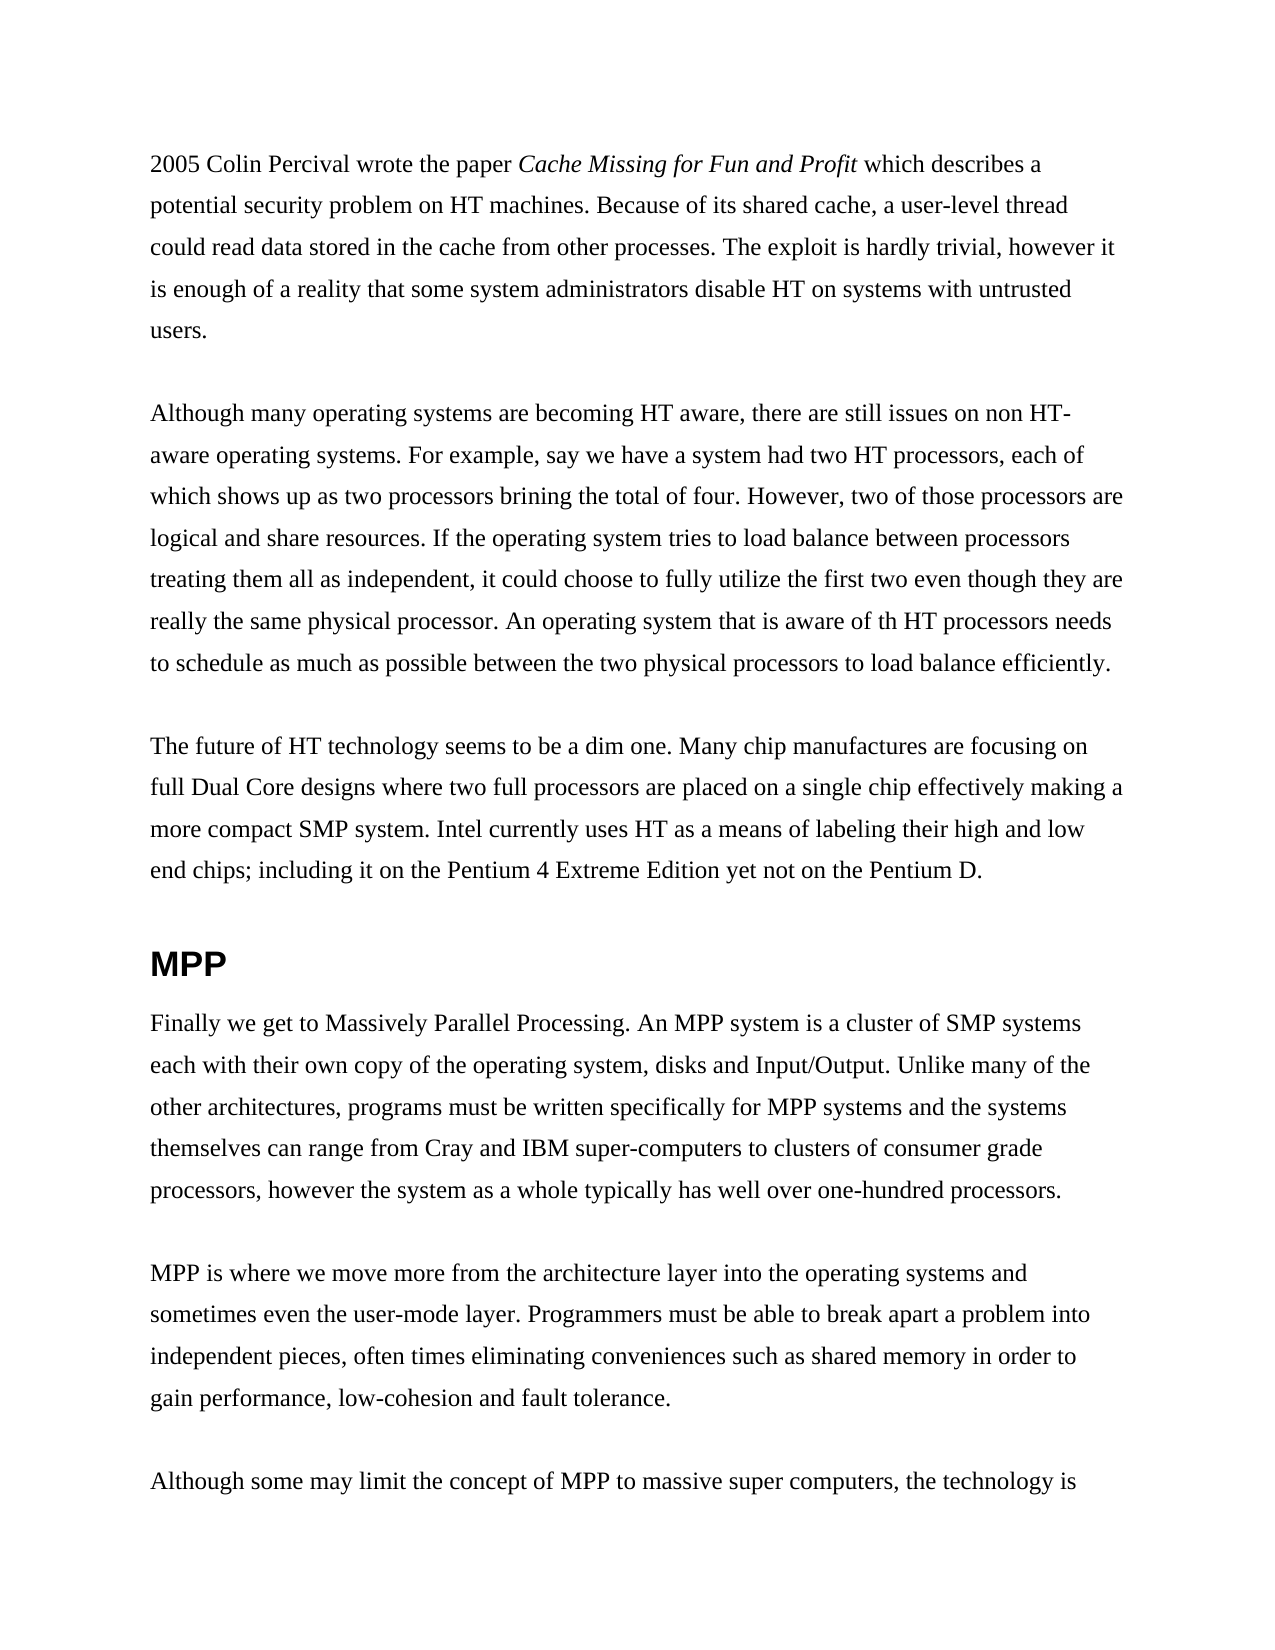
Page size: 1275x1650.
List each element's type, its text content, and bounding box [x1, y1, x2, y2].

text Although many operating systems are becoming HT aware, there are still issues on non HT-aware operating systems. For example, say we have a system had two HT processors, each of which shows up as two processors brining the total of four. However, two of those processors are logical and share resources. If the operating system tries to load balance between processors treating them all as independent, it could choose to fully utilize the first two even though they are really the same physical processor. An operating system that is aware of th HT processors needs to schedule as much as possible between the two physical processors to load balance efficiently. [150, 399, 1125, 676]
text MPP is where we move more from the architecture layer into the operating systems and sometimes even the user-mode layer. Programmers must be able to break apart a problem into independent pieces, often times eliminating conveniences such as shared memory in order to gain performance, low-cohesion and fault tolerance. [150, 1259, 1125, 1411]
text The future of HT technology seems to be a dim one. Many chip manufactures are focusing on full Dual Core designs where two full processors are placed on a single chip effectively making a more compact SMP system. Intel currently uses HT as a means of labeling their high and low end chips; including it on the Pentium 4 Extreme Edition yet not on the Pentium D. [150, 732, 1125, 884]
subtitle MPP [150, 944, 1125, 983]
text Although some may limit the concept of MPP to massive super computers, the technology is [150, 1467, 1125, 1494]
text Finally we get to Massively Parallel Processing. An MPP system is a cluster of SMP systems each with their own copy of the operating system, disks and Input/Output. Unlike many of the other architectures, programs must be written specifically for MPP systems and the systems themselves can range from Cray and IBM super-computers to clusters of consumer grade processors, however the system as a whole typically has well over one-hundred processors. [150, 1009, 1125, 1203]
text 2005 Colin Percival wrote the paper Cache Missing for Fun and Profit which describes a potential security problem on HT machines. Because of its shared cache, a user-level thread could read data stored in the cache from other processes. The exploit is hardly trivial, however it is enough of a reality that some system administrators disable HT on systems with untrusted users. [150, 150, 1125, 344]
